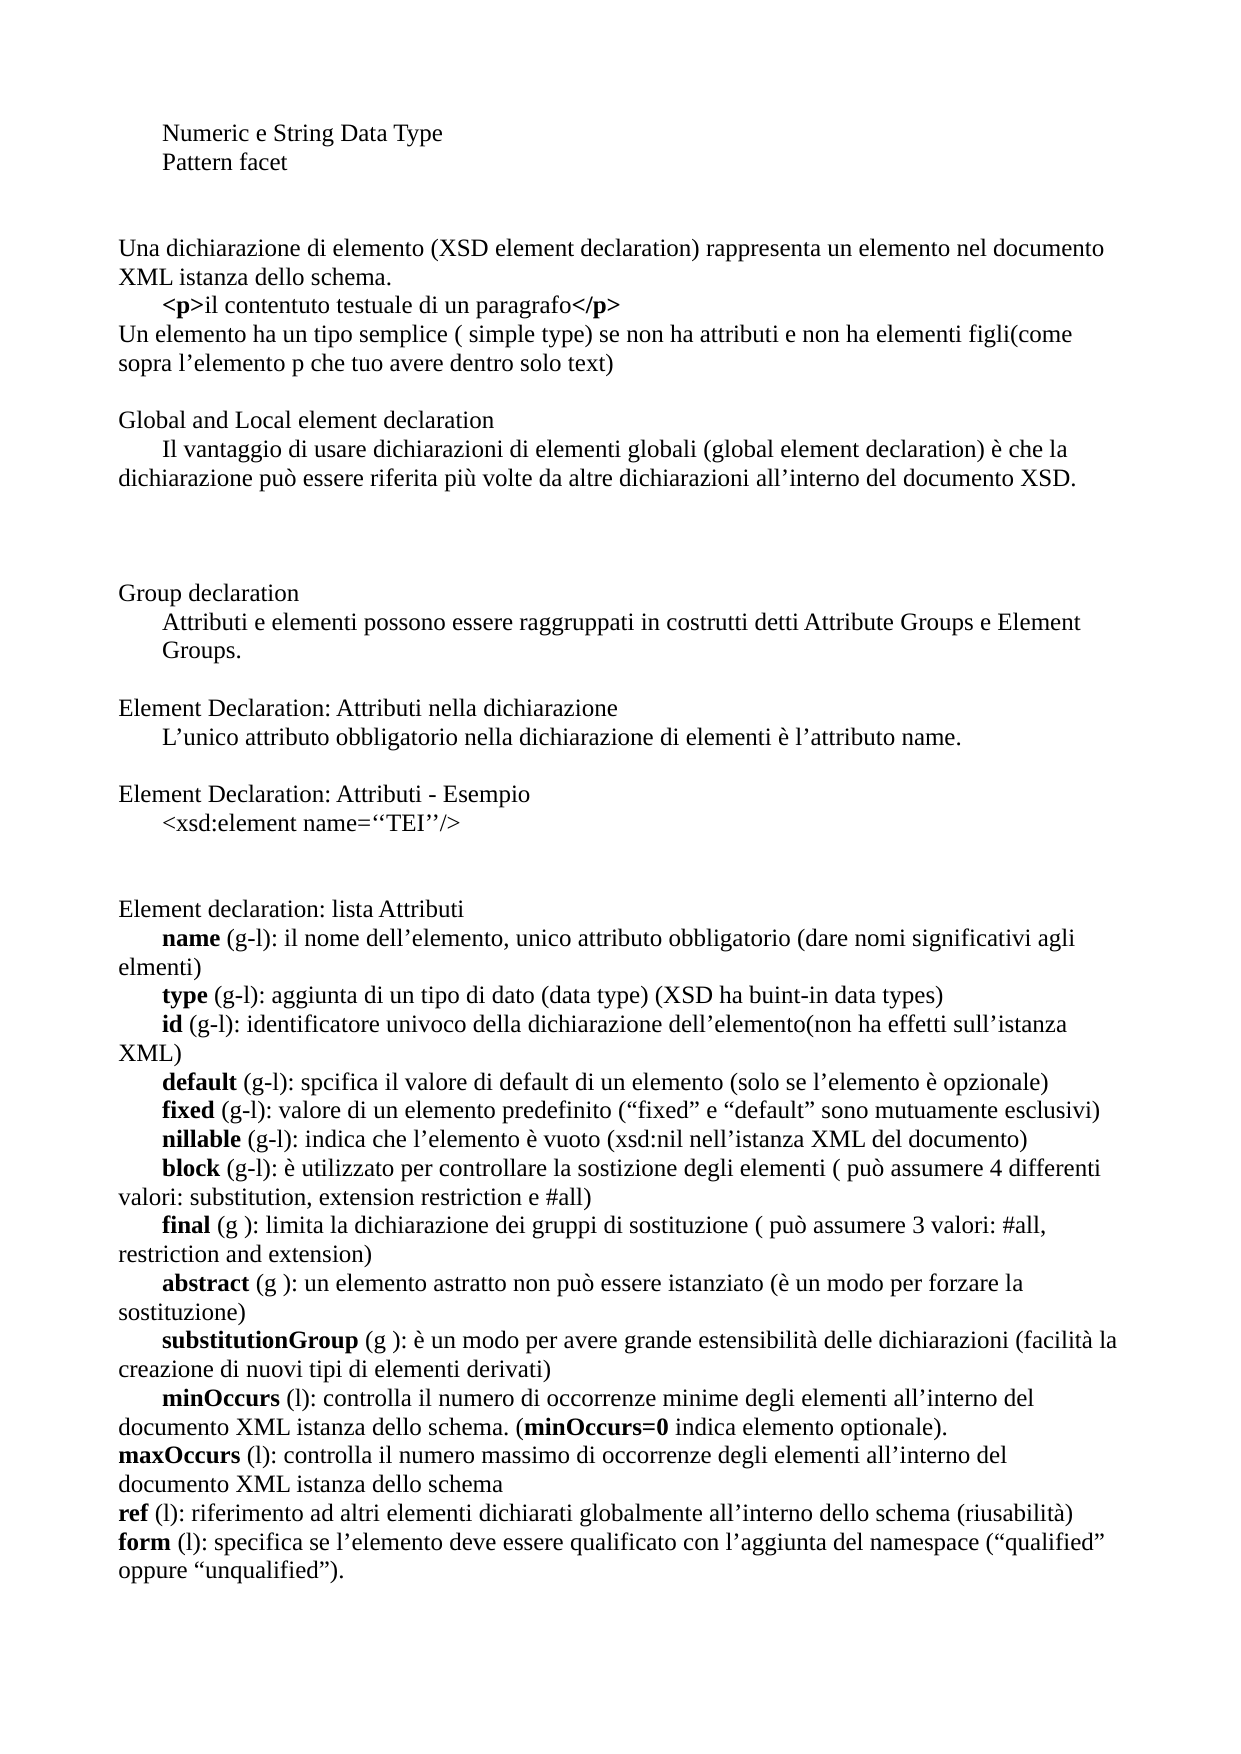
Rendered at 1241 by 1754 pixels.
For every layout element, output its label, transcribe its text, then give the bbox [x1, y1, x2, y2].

text Group declaration [118, 578, 1122, 607]
text name (g-l): il nome dell’elemento, unico attributo obbligatorio (dare nomi significativi agli elmenti) [118, 923, 1122, 981]
text substitutionGroup (g ): è un modo per avere grande estensibilità delle dichiarazioni (facilità la creazione di nuovi tipi di elementi derivati) [118, 1326, 1122, 1383]
text nillable (g-l): indica che l’elemento è vuoto (xsd:nil nell’istanza XML del documento) [118, 1124, 1122, 1153]
text L’unico attributo obbligatorio nella dichiarazione di elementi è l’attributo name. [118, 722, 1122, 751]
text Pattern facet [118, 147, 1122, 176]
text maxOccurs (l): controlla il numero massimo di occorrenze degli elementi all’interno del documento XML istanza dello schema [118, 1441, 1122, 1498]
text Il vantaggio di usare dichiarazioni di elementi globali (global element declaration) è che la dichiarazione può essere riferita più volte da altre dichiarazioni all’interno del documento XSD. [118, 434, 1122, 492]
text default (g-l): spcifica il valore di default di un elemento (solo se l’elemento è opzionale) [118, 1067, 1122, 1096]
text Attributi e elementi possono essere raggruppati in costrutti detti Attribute Groups e Element Groups. [118, 607, 1122, 664]
text ref (l): riferimento ad altri elementi dichiarati globalmente all’interno dello schema (riusabilità) [118, 1498, 1122, 1527]
text id (g-l): identificatore univoco della dichiarazione dell’elemento(non ha effetti sull’istanza XML) [118, 1009, 1122, 1067]
text block (g-l): è utilizzato per controllare la sostizione degli elementi ( può assumere 4 differenti valori: substitution, extension restriction e #all) [118, 1153, 1122, 1211]
text <p>il contentuto testuale di un paragrafo</p> [118, 291, 1122, 319]
text Numeric e String Data Type [118, 118, 1122, 147]
text minOccurs (l): controlla il numero di occorrenze minime degli elementi all’interno del documento XML istanza dello schema. (minOccurs=0 indica elemento optionale). [118, 1383, 1122, 1441]
text type (g-l): aggiunta di un tipo di dato (data type) (XSD ha buint-in data types) [118, 981, 1122, 1009]
text Global and Local element declaration [118, 406, 1122, 434]
text form (l): specifica se l’elemento deve essere qualificato con l’aggiunta del namespace (“qualified” oppure “unqualified”). [118, 1527, 1122, 1584]
text final (g ): limita la dichiarazione dei gruppi di sostituzione ( può assumere 3 valori: #all, restriction and extension) [118, 1211, 1122, 1268]
text Element Declaration: Attributi nella dichiarazione [118, 693, 1122, 722]
text abstract (g ): un elemento astratto non può essere istanziato (è un modo per forzare la sostituzione) [118, 1268, 1122, 1326]
text Element Declaration: Attributi - Esempio [118, 779, 1122, 808]
text <xsd:element name=‘‘TEI’’/> [118, 808, 1122, 837]
text fixed (g-l): valore di un elemento predefinito (“fixed” e “default” sono mutuamente esclusivi) [118, 1096, 1122, 1124]
text Una dichiarazione di elemento (XSD element declaration) rappresenta un elemento nel documento XML istanza dello schema. [118, 233, 1122, 291]
text Element declaration: lista Attributi [118, 894, 1122, 923]
text Un elemento ha un tipo semplice ( simple type) se non ha attributi e non ha elementi figli(come sopra l’elemento p che tuo avere dentro solo text) [118, 319, 1122, 377]
